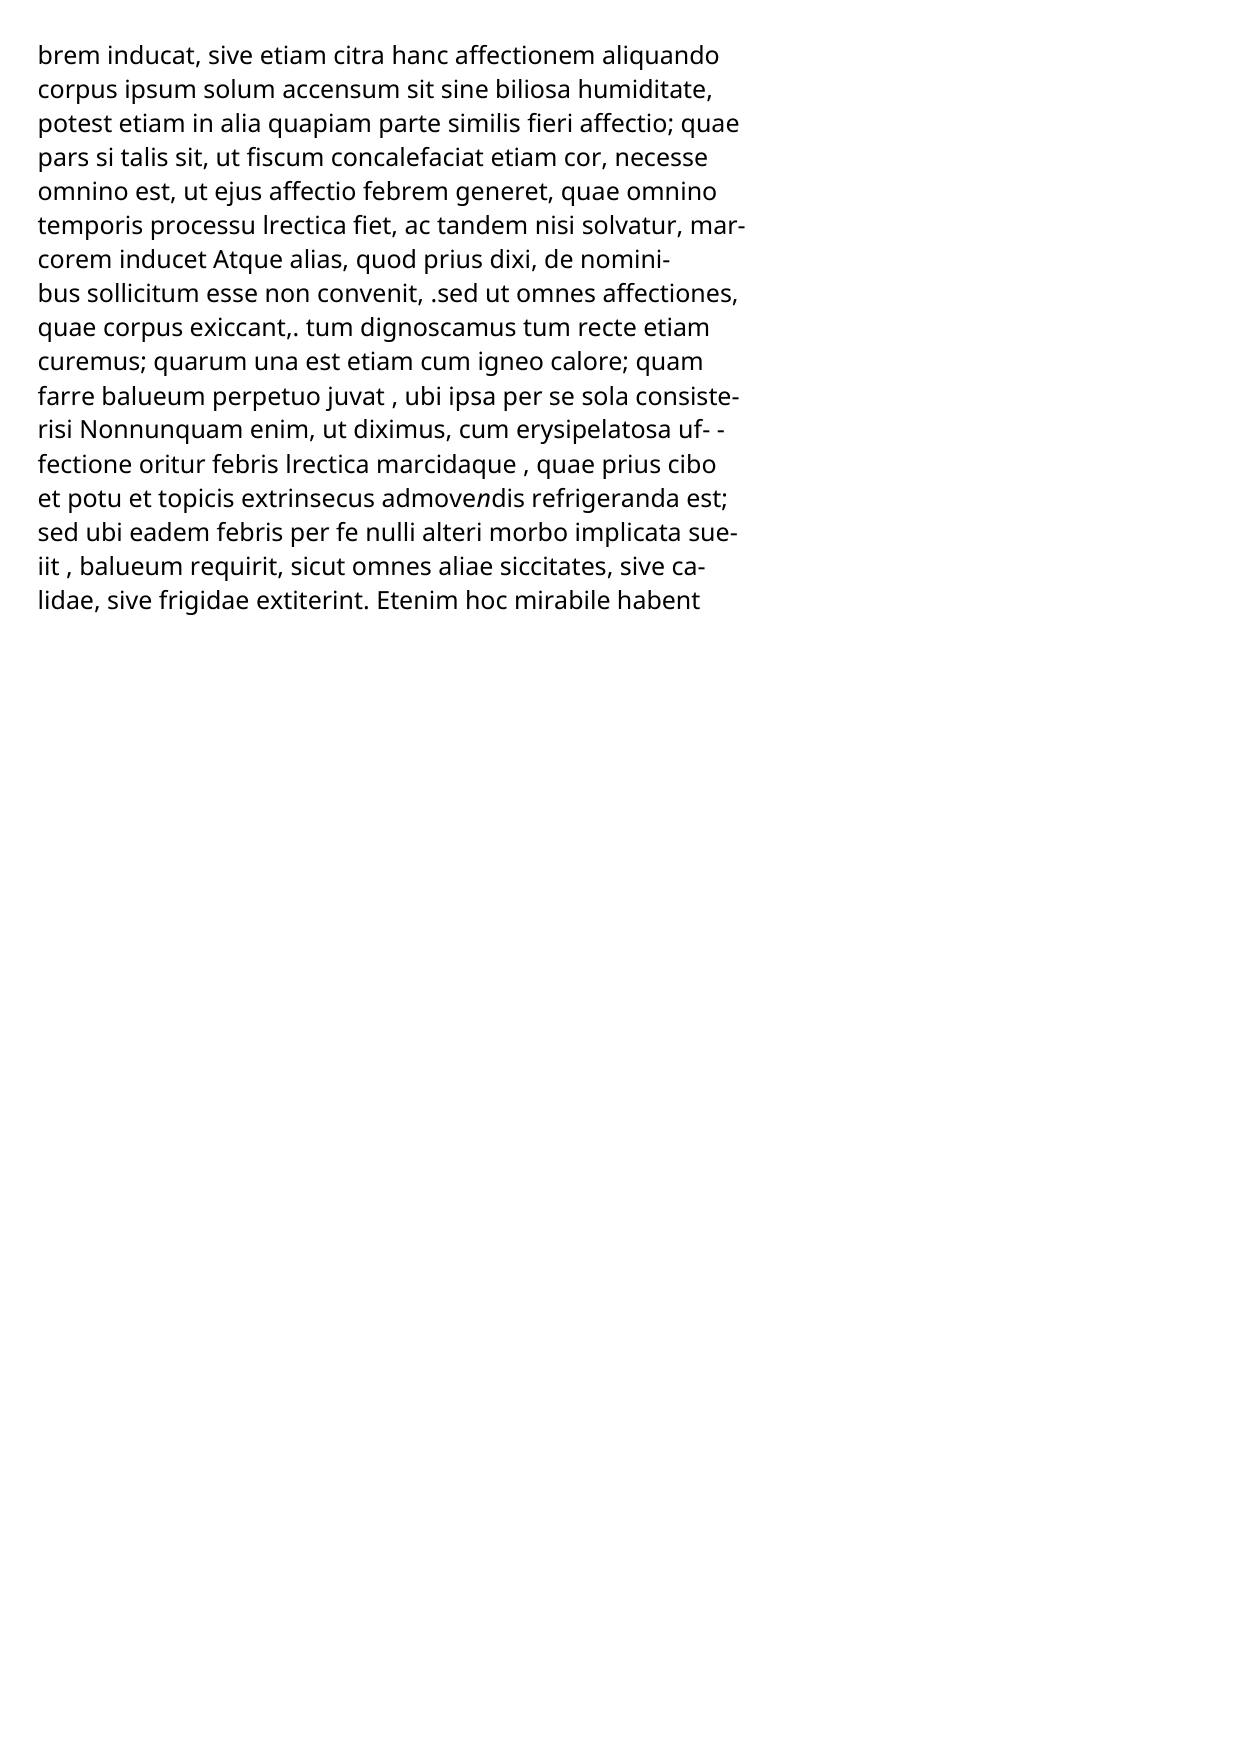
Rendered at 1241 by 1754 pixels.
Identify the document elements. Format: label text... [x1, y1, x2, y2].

text brem inducat, sive etiam citra hanc affectionem aliquando corpus ipsum solum accensum sit sine biliosa humiditate, potest etiam in alia quapiam parte similis fieri affectio; quae pars si talis sit, ut fiscum concalefaciat etiam cor, necesse omnino est, ut ejus affectio febrem generet, quae omnino temporis processu lrectica fiet, ac tandem nisi solvatur, mar- corem inducet Atque alias, quod prius dixi, de nomini- bus sollicitum esse non convenit, .sed ut omnes affectiones, quae corpus exiccant,. tum dignoscamus tum recte etiam curemus; quarum una est etiam cum igneo calore; quam farre balueum perpetuo juvat , ubi ipsa per se sola consiste- risi Nonnunquam enim, ut diximus, cum erysipelatosa uf- - fectione oritur febris lrectica marcidaque , quae prius cibo et potu et topicis extrinsecus admovendis refrigeranda est; sed ubi eadem febris per fe nulli alteri morbo implicata sue- iit , balueum requirit, sicut omnes aliae siccitates, sive ca- lidae, sive frigidae extiterint. Etenim hoc mirabile habent [37, 37, 1203, 617]
